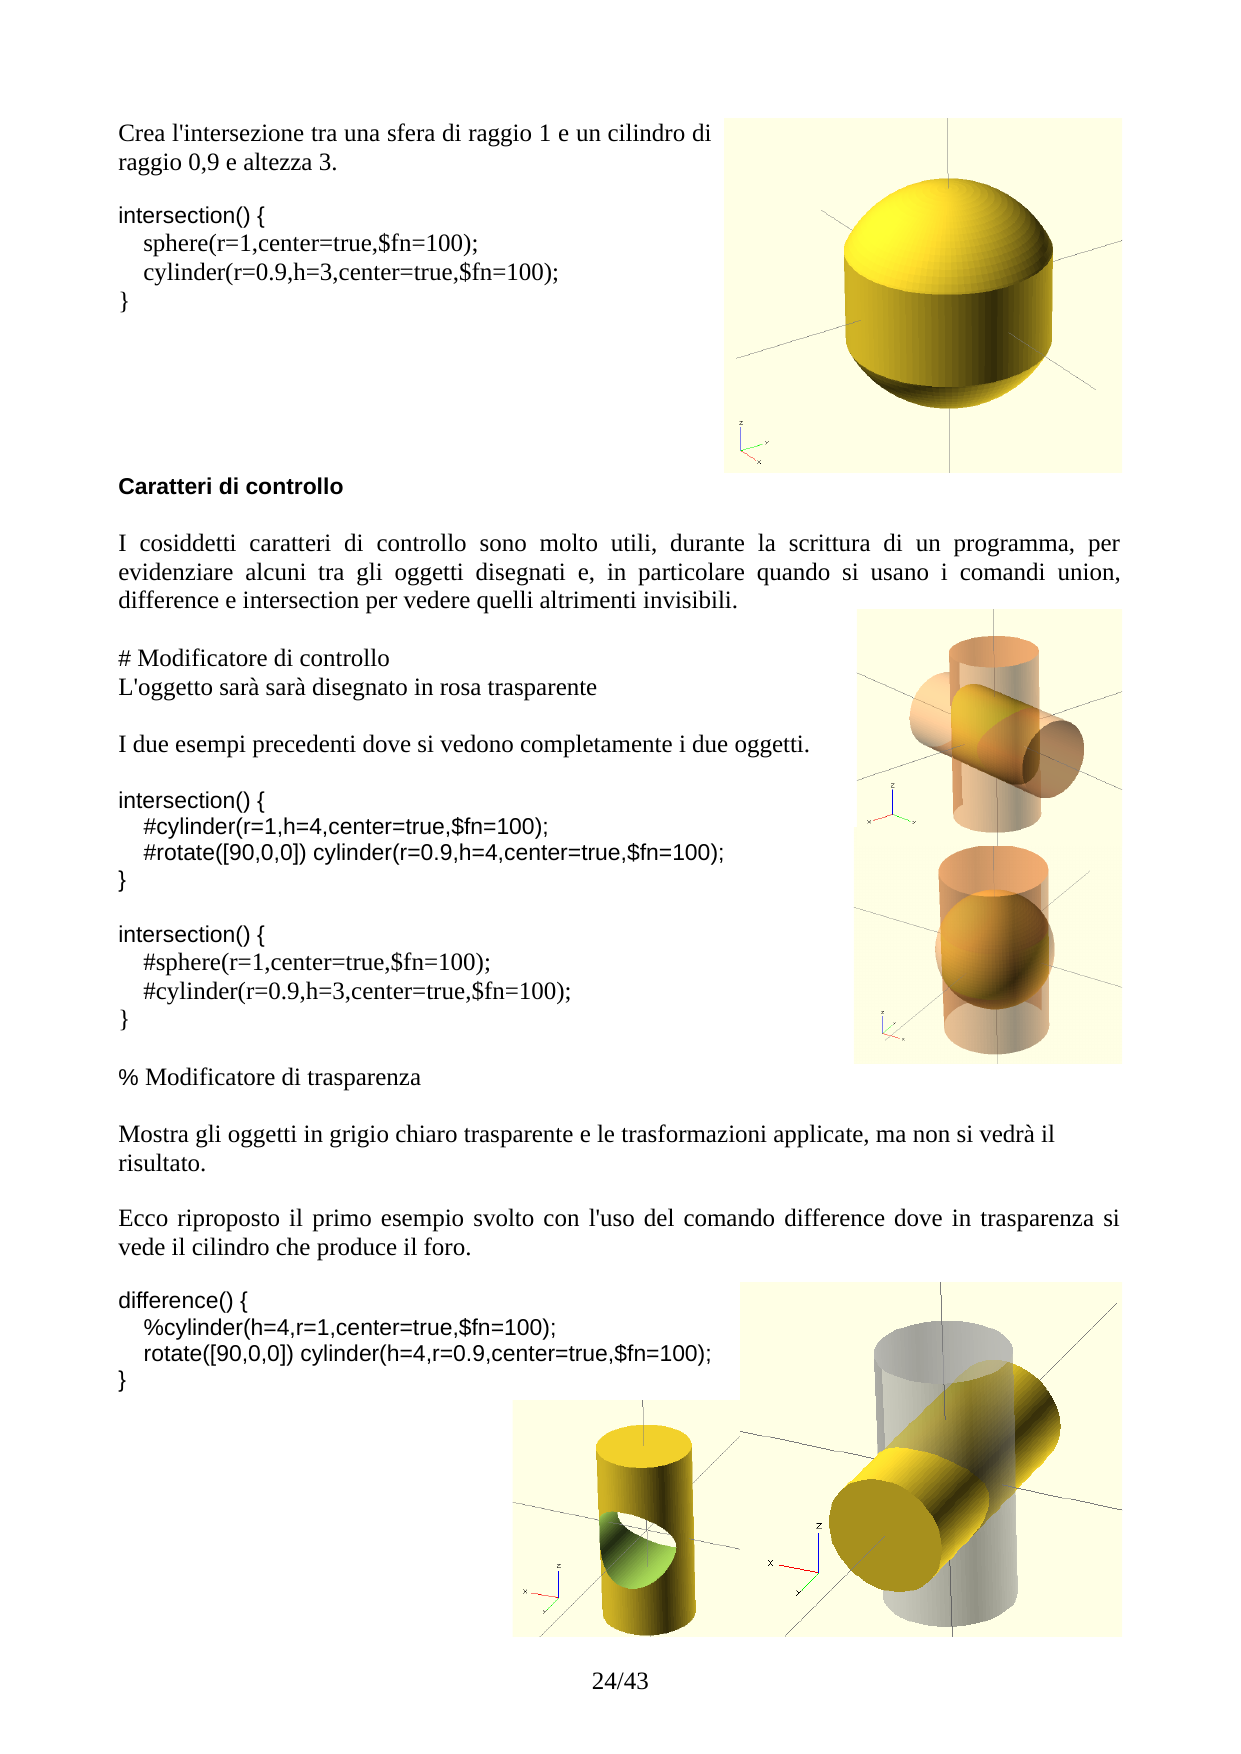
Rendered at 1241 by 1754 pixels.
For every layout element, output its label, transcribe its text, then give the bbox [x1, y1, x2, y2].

text # Modificatore di controllo [118, 643, 856, 672]
text difference() { [118, 1287, 740, 1314]
text Caratteri di controllo [118, 473, 1122, 499]
text Crea l'intersezione tra una sfera di raggio 1 e un cilindro di raggio 0,9 e altezza 3. [118, 118, 724, 176]
text } [118, 286, 724, 314]
text intersection() { [118, 921, 853, 947]
text L'oggetto sarà sarà disegnato in rosa trasparente [118, 672, 856, 700]
text #rotate([90,0,0]) cylinder(r=0.9,h=4,center=true,$fn=100); [118, 839, 853, 866]
text intersection() { [118, 787, 856, 813]
text } [118, 1004, 853, 1033]
picture [724, 118, 1123, 473]
text %cylinder(h=4,r=1,center=true,$fn=100); [118, 1314, 740, 1340]
text Mostra gli oggetti in grigio chiaro trasparente e le trasformazioni applicate, ma non si vedrà il risultato. [118, 1119, 1122, 1177]
text } [118, 1366, 740, 1393]
text % Modificatore di trasparenza [118, 1062, 1122, 1091]
text I due esempi precedenti dove si vedono completamente i due oggetti. [118, 729, 856, 758]
text intersection() { [118, 202, 724, 228]
text } [118, 866, 853, 892]
picture [512, 1282, 1123, 1637]
text rotate([90,0,0]) cylinder(h=4,r=0.9,center=true,$fn=100); [118, 1340, 740, 1366]
text #cylinder(r=1,h=4,center=true,$fn=100); [118, 813, 856, 839]
picture [853, 609, 1123, 1064]
text cylinder(r=0.9,h=3,center=true,$fn=100); [118, 257, 724, 286]
text #sphere(r=1,center=true,$fn=100); [118, 947, 853, 976]
text sphere(r=1,center=true,$fn=100); [118, 228, 724, 257]
text I cosiddetti caratteri di controllo sono molto utili, durante la scrittura di un programma, per evidenziare alcuni tra gli oggetti disegnati e, in particolare quando si usano i comandi union, difference e intersection per vedere quelli altrimenti invisibili. [118, 528, 1122, 614]
text Ecco riproposto il primo esempio svolto con l'uso del comando difference dove in trasparenza si vede il cilindro che produce il foro. [118, 1203, 1122, 1261]
text #cylinder(r=0.9,h=3,center=true,$fn=100); [118, 976, 853, 1004]
